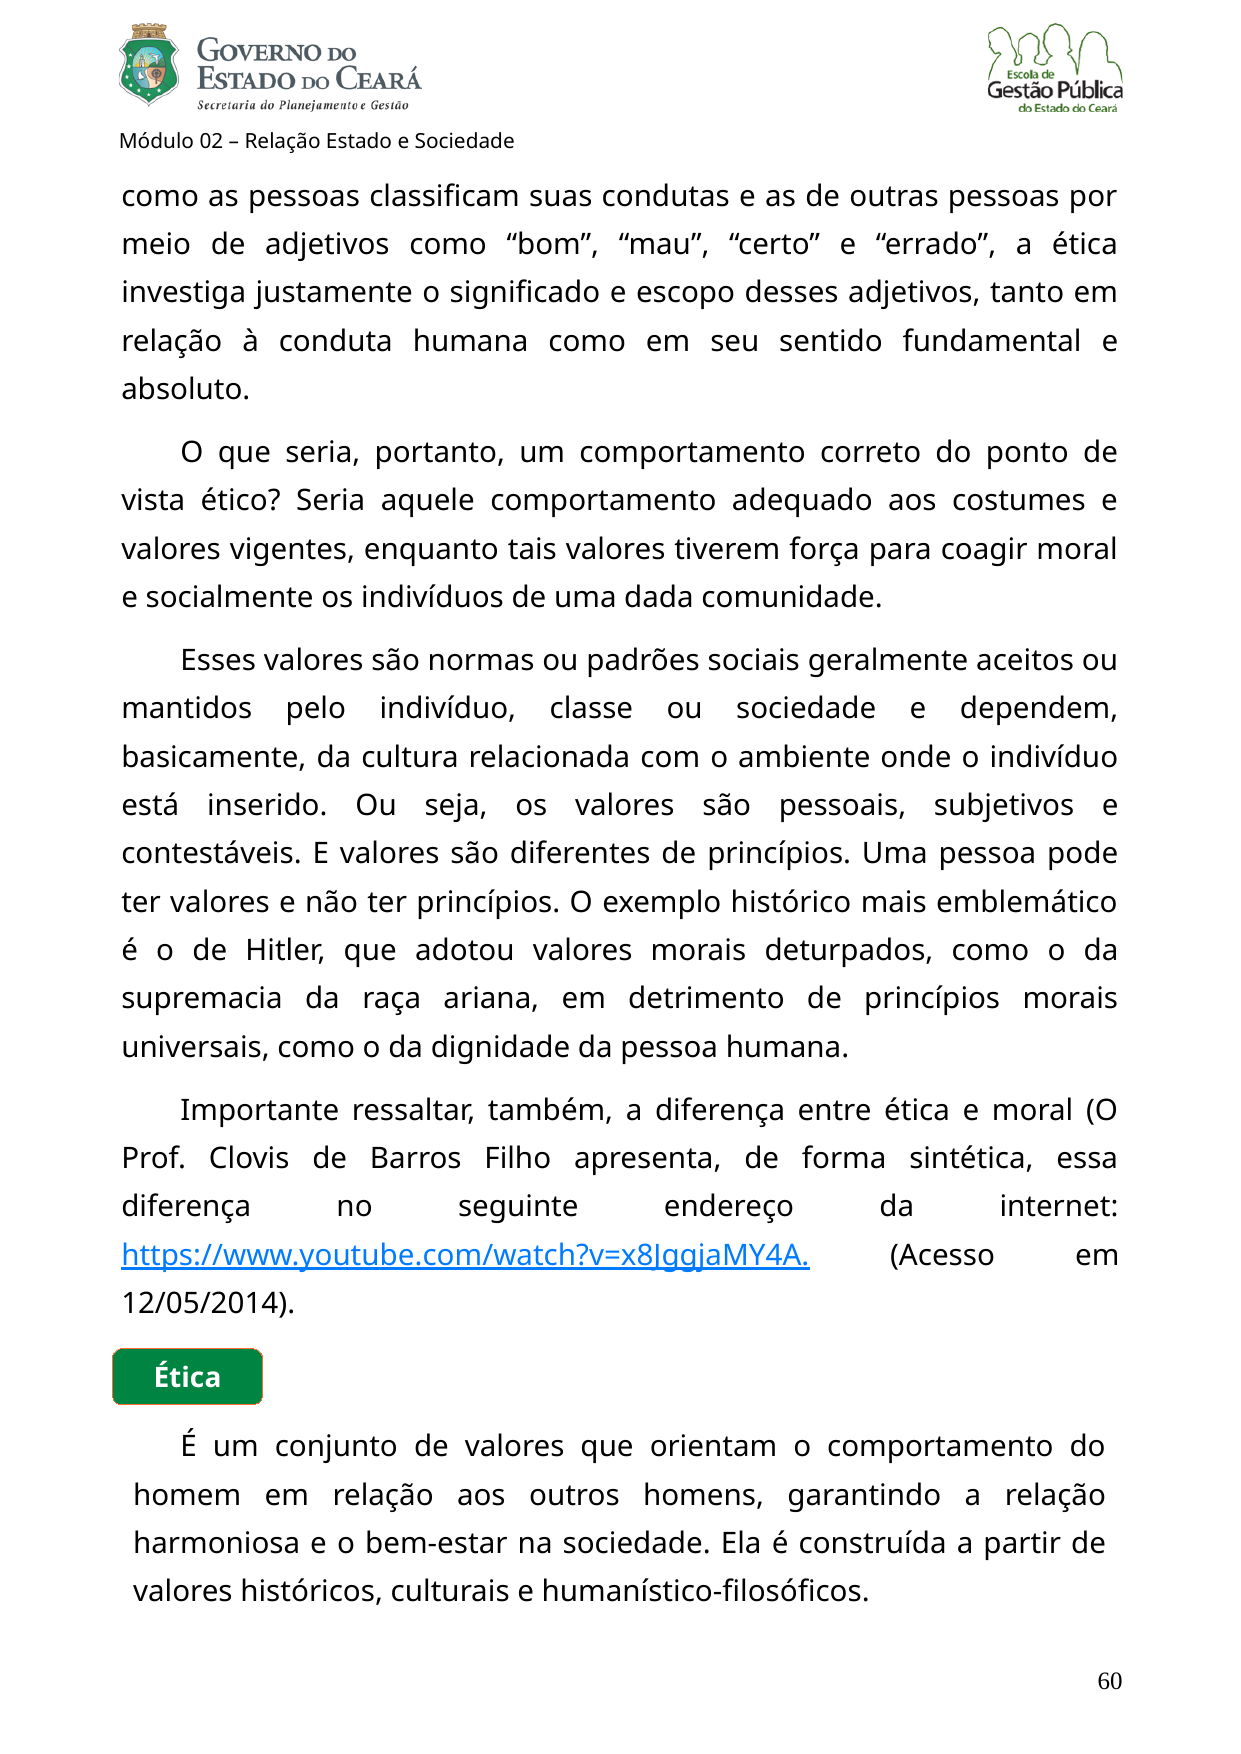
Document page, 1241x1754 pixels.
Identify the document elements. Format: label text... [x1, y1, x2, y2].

text O que seria, portanto, um comportamento correto do ponto de vista ético? Seria aquele comportamento adequado aos costumes e valores vigentes, enquanto tais valores tiverem força para coagir moral e socialmente os indivíduos de uma dada comunidade. [118, 428, 1122, 616]
text como as pessoas classificam suas condutas e as de outras pessoas por meio de adjetivos como “bom”, “mau”, “certo” e “errado”, a ética investiga justamente o significado e escopo desses adjetivos, tanto em relação à conduta humana como em seu sentido fundamental e absoluto. [118, 172, 1122, 408]
text Esses valores são normas ou padrões sociais geralmente aceitos ou mantidos pelo indivíduo, classe ou sociedade e dependem, basicamente, da cultura relacionada com o ambiente onde o indivíduo está inserido. Ou seja, os valores são pessoais, subjetivos e contestáveis. E valores são diferentes de princípios. Uma pessoa pode ter valores e não ter princípios. O exemplo histórico mais emblemático é o de Hitler, que adotou valores morais deturpados, como o da supremacia da raça ariana, em detrimento de princípios morais universais, como o da dignidade da pessoa humana. [118, 636, 1122, 1066]
text Importante ressaltar, também, a diferença entre ética e moral (O Prof. Clovis de Barros Filho apresenta, de forma sintética, essa diferença no seguinte endereço da internet: https://www.youtube.com/watch?v=x8JggjaMY4A. (Acesso em 12/05/2014). [118, 1085, 1122, 1322]
text É um conjunto de valores que orientam o comportamento do homem em relação aos outros homens, garantindo a relação harmoniosa e o bem-estar na sociedade. Ela é construída a partir de valores históricos, culturais e humanístico-filosóficos. [130, 1422, 1110, 1613]
picture [118, 23, 1123, 112]
